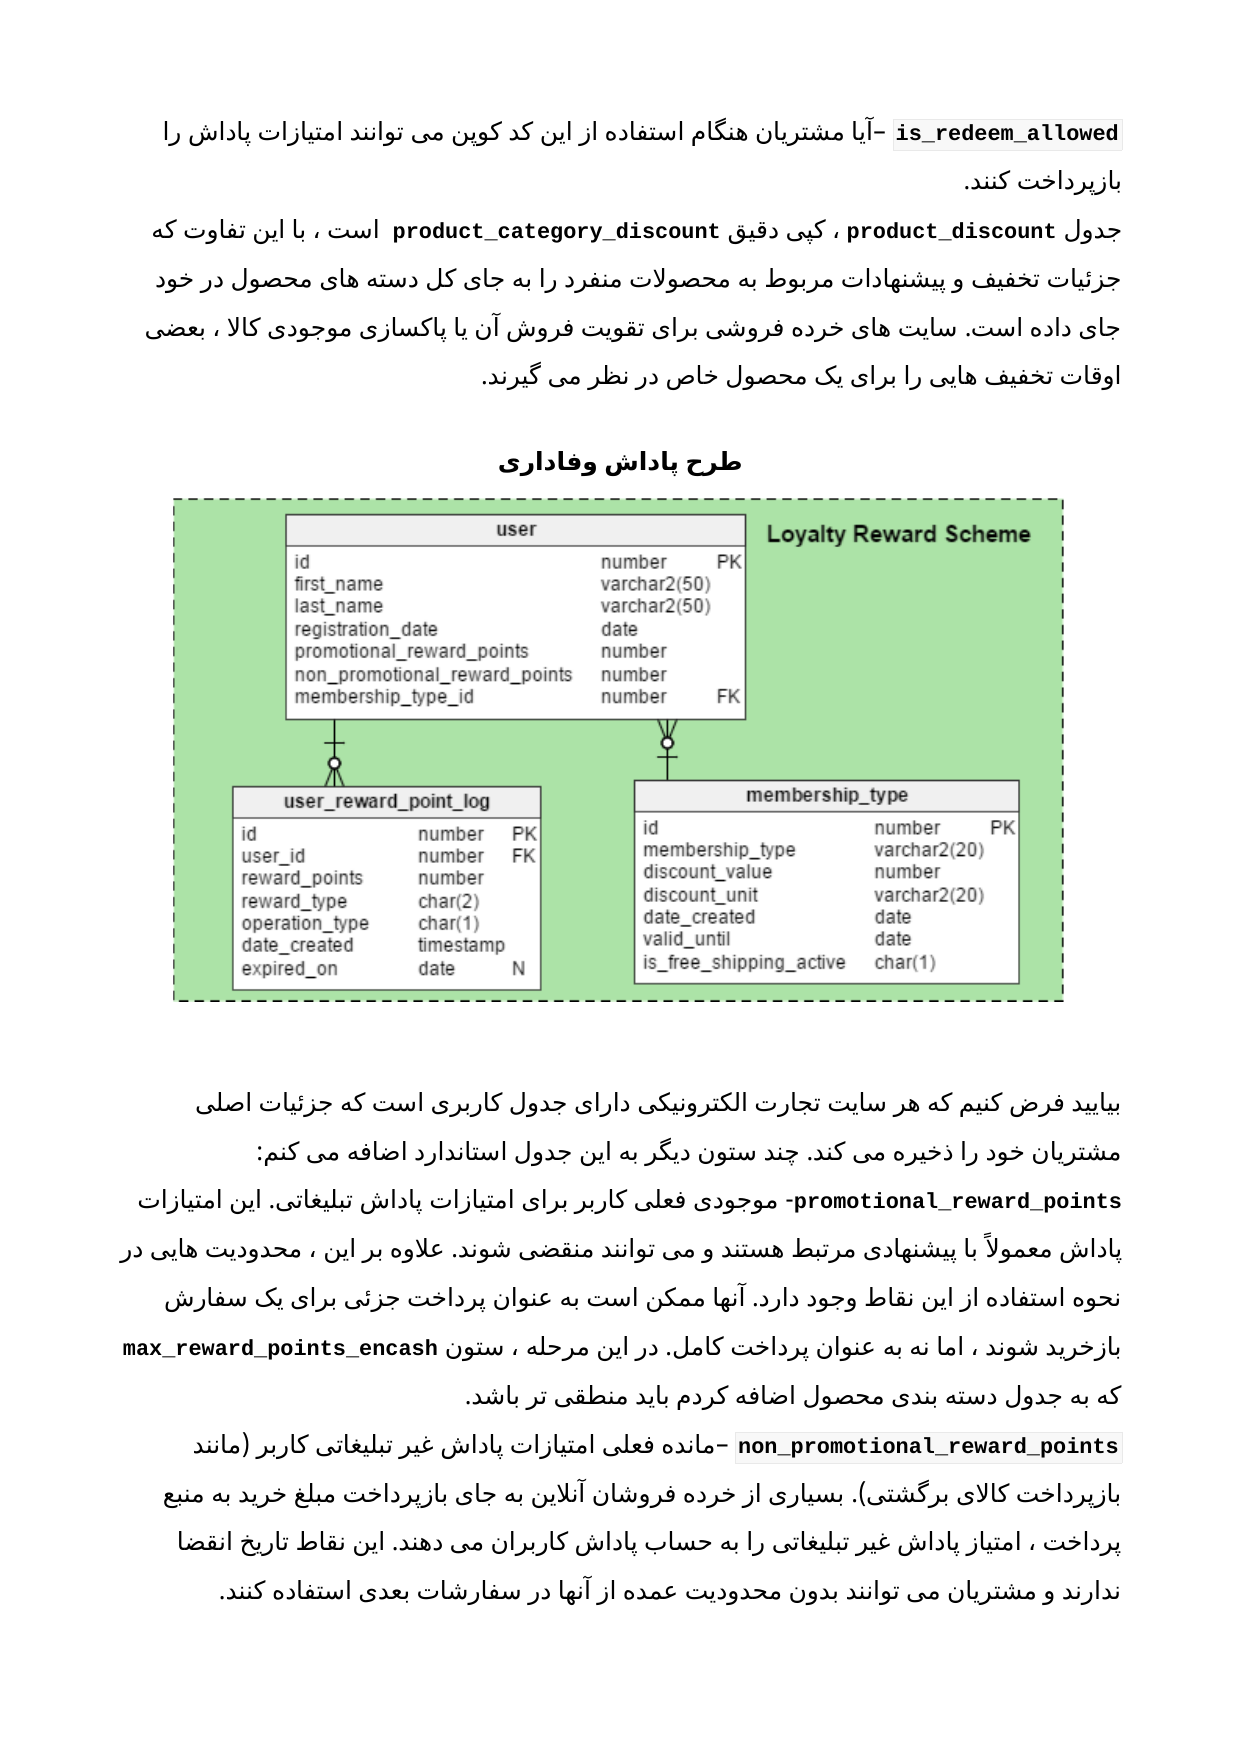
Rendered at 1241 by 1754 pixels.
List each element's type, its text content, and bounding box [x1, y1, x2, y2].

text بیایید فرض کنیم که هر سایت تجارت الکترونیکی دارای جدول کاربری است که جزئیات اصلی مشتریان خود را ذخیره می کند. چند ستون دیگر به این جدول استاندارد اضافه می کنم: [118, 1089, 1122, 1170]
text non_promotional_reward_points –مانده فعلی امتیازات پاداش غیر تبلیغاتی کاربر (مانند بازپرداخت کالای برگشتی). بسیاری از خرده فروشان آنلاین به جای بازپرداخت مبلغ خرید به منبع پرداخت ، امتیاز پاداش غیر تبلیغاتی را به حساب پاداش کاربران می دهند. این نقاط تاریخ انقضا ندارند و مشتریان می توانند بدون محدودیت عمده از آنها در سفارشات بعدی استفاده کنند. [118, 1431, 1122, 1610]
picture [173, 497, 1067, 1002]
text طرح پاداش وفاداری [118, 448, 1122, 481]
text جدول product_discount ، کپی دقیق product_category_discount است ، با این تفاوت که جزئیات تخفیف و پیشنهادات مربوط به محصولات منفرد را به جای کل دسته های محصول در خود جای داده است. سایت های خرده فروشی برای تقویت فروش آن یا پاکسازی موجودی کالا ، بعضی اوقات تخفیف هایی را برای یک محصول خاص در نظر می گیرند. [118, 216, 1122, 395]
text promotional_reward_points- موجودی فعلی کاربر برای امتیازات پاداش تبلیغاتی. این امتیازات پاداش معمولاً با پیشنهادی مرتبط هستند و می توانند منقضی شوند. علاوه بر این ، محدودیت هایی در نحوه استفاده از این نقاط وجود دارد. آنها ممکن است به عنوان پرداخت جزئی برای یک سفارش بازخرید شوند ، اما نه به عنوان پرداخت کامل. در این مرحله ، ستون max_reward_points_encash که به جدول دسته بندی محصول اضافه کردم باید منطقی تر باشد. [118, 1186, 1122, 1414]
text is_redeem_allowed –آیا مشتریان هنگام استفاده از این کد کوپن می توانند امتیازات پاداش را بازپرداخت کنند. [118, 118, 1122, 199]
